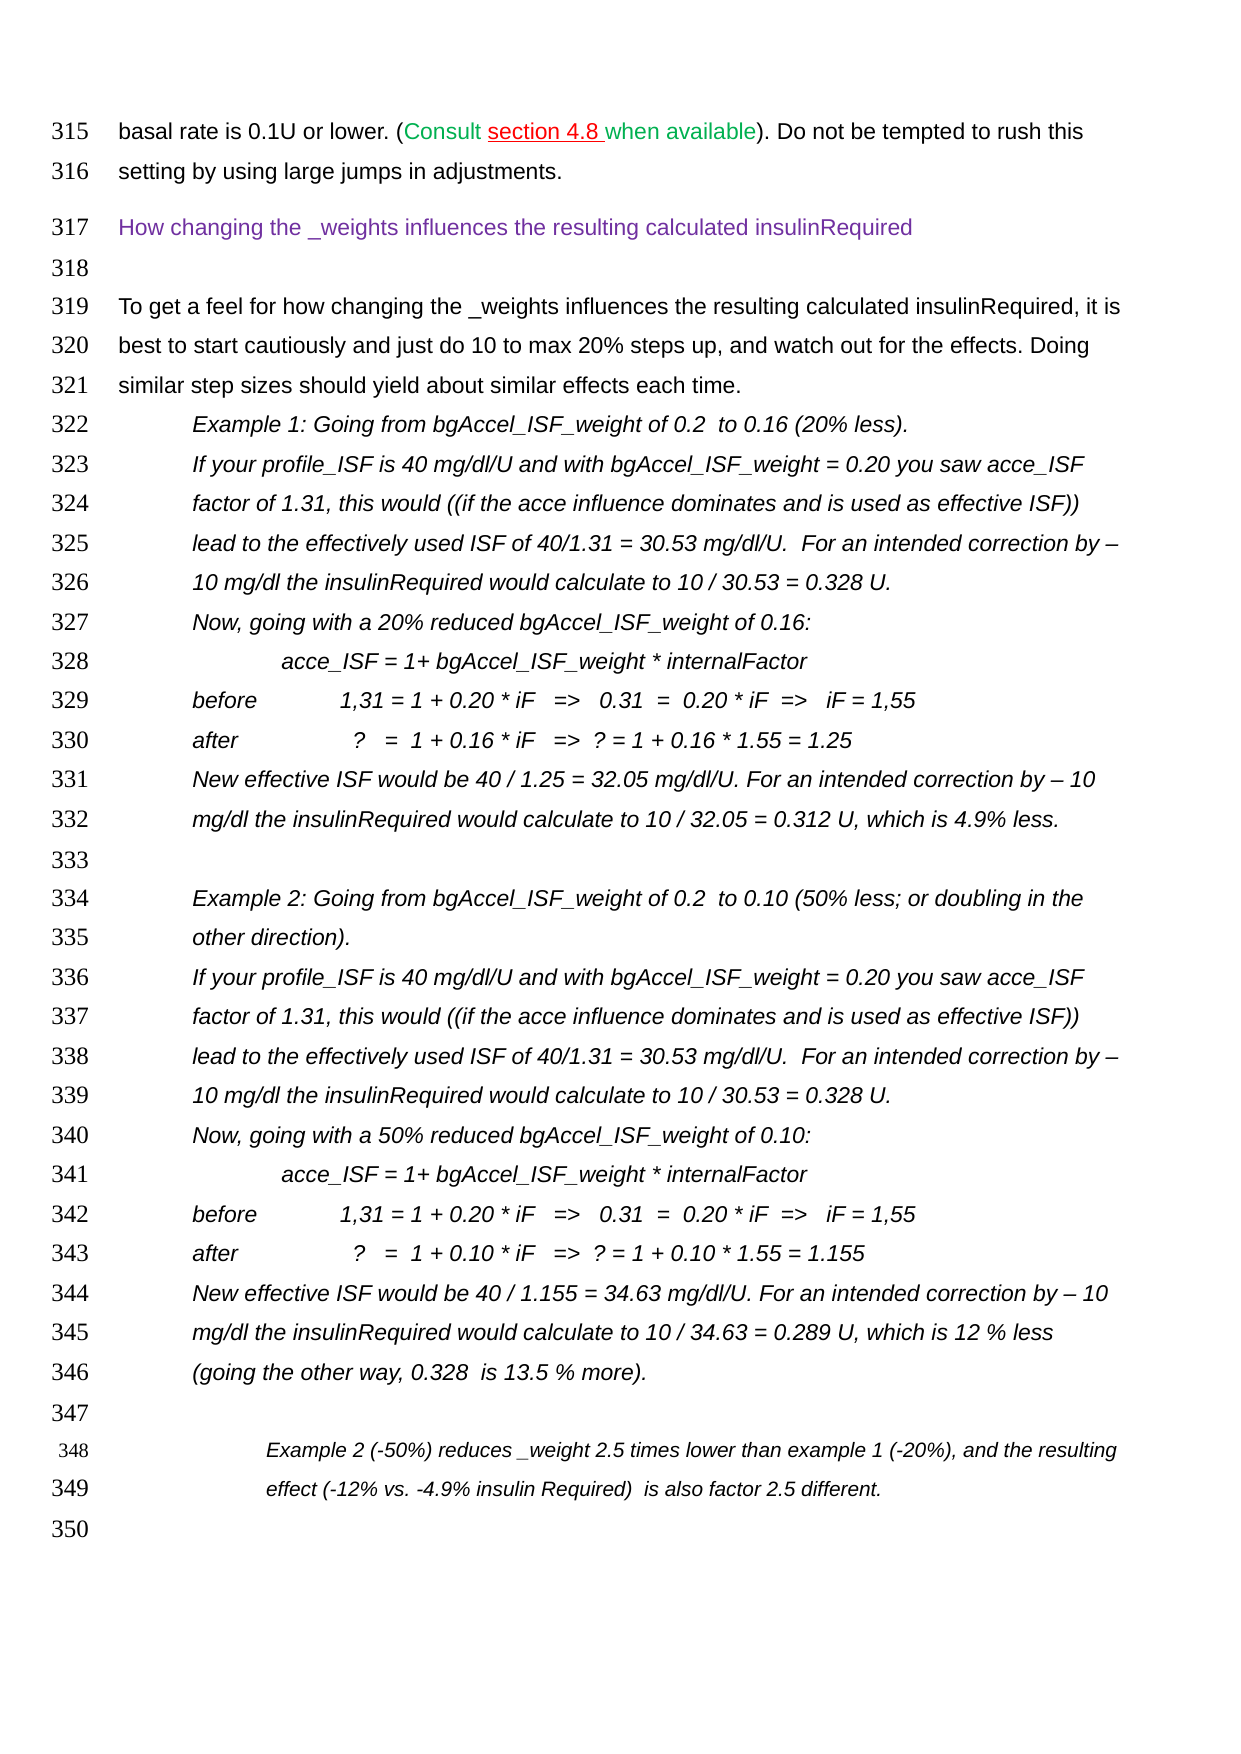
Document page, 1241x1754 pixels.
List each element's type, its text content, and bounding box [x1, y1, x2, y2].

text acce_ISF = 1+ bgAccel_ISF_weight * internalFactor [192, 1161, 1122, 1188]
text To get a feel for how changing the _weights influences the resulting calculated insulinRequired, it is best to start cautiously and just do 10 to max 20% steps up, and watch out for the effects. Doing similar step sizes should yield about similar effects each time. [118, 293, 1122, 398]
text If your profile_ISF is 40 mg/dl/U and with bgAccel_ISF_weight = 0.20 you saw acce_ISF factor of 1.31, this would ((if the acce influence dominates and is used as effective ISF)) lead to the effectively used ISF of 40/1.31 = 30.53 mg/dl/U. For an intended correction by – 10 mg/dl the insulinRequired would calculate to 10 / 30.53 = 0.328 U. [192, 964, 1122, 1109]
text Now, going with a 20% reduced bgAccel_ISF_weight of 0.16: [192, 608, 1122, 635]
text acce_ISF = 1+ bgAccel_ISF_weight * internalFactor [192, 648, 1122, 674]
text before 1,31 = 1 + 0.20 * iF => 0.31 = 0.20 * iF => iF = 1,55 [192, 1201, 1122, 1227]
text If your profile_ISF is 40 mg/dl/U and with bgAccel_ISF_weight = 0.20 you saw acce_ISF factor of 1.31, this would ((if the acce influence dominates and is used as effective ISF)) lead to the effectively used ISF of 40/1.31 = 30.53 mg/dl/U. For an intended correction by – 10 mg/dl the insulinRequired would calculate to 10 / 30.53 = 0.328 U. [192, 451, 1122, 595]
text Example 2: Going from bgAccel_ISF_weight of 0.2 to 0.10 (50% less; or doubling in the other direction). [192, 885, 1122, 951]
text New effective ISF would be 40 / 1.155 = 34.63 mg/dl/U. For an intended correction by – 10 mg/dl the insulinRequired would calculate to 10 / 34.63 = 0.289 U, which is 12 % less (going the other way, 0.328 is 13.5 % more). [192, 1280, 1122, 1385]
text after ? = 1 + 0.16 * iF => ? = 1 + 0.16 * 1.55 = 1.25 [192, 727, 1122, 753]
list basal rate is 0.1U or lower. (Consult section 4.8 when available). Do not be tempted to rush this setting by using large jumps in adjustments. [118, 118, 1122, 184]
text after ? = 1 + 0.10 * iF => ? = 1 + 0.10 * 1.55 = 1.155 [192, 1240, 1122, 1267]
text New effective ISF would be 40 / 1.25 = 32.05 mg/dl/U. For an intended correction by – 10 mg/dl the insulinRequired would calculate to 10 / 32.05 = 0.312 U, which is 4.9% less. [192, 766, 1122, 832]
text Example 1: Going from bgAccel_ISF_weight of 0.2 to 0.16 (20% less). [192, 411, 1122, 437]
text Example 2 (-50%) reduces _weight 2.5 times lower than example 1 (-20%), and the resulting effect (-12% vs. -4.9% insulin Required) is also factor 2.5 different. [266, 1438, 1122, 1501]
text Now, going with a 50% reduced bgAccel_ISF_weight of 0.10: [192, 1122, 1122, 1148]
text before 1,31 = 1 + 0.20 * iF => 0.31 = 0.20 * iF => iF = 1,55 [192, 687, 1122, 714]
text How changing the _weights influences the resulting calculated insulinRequired [118, 214, 1122, 240]
